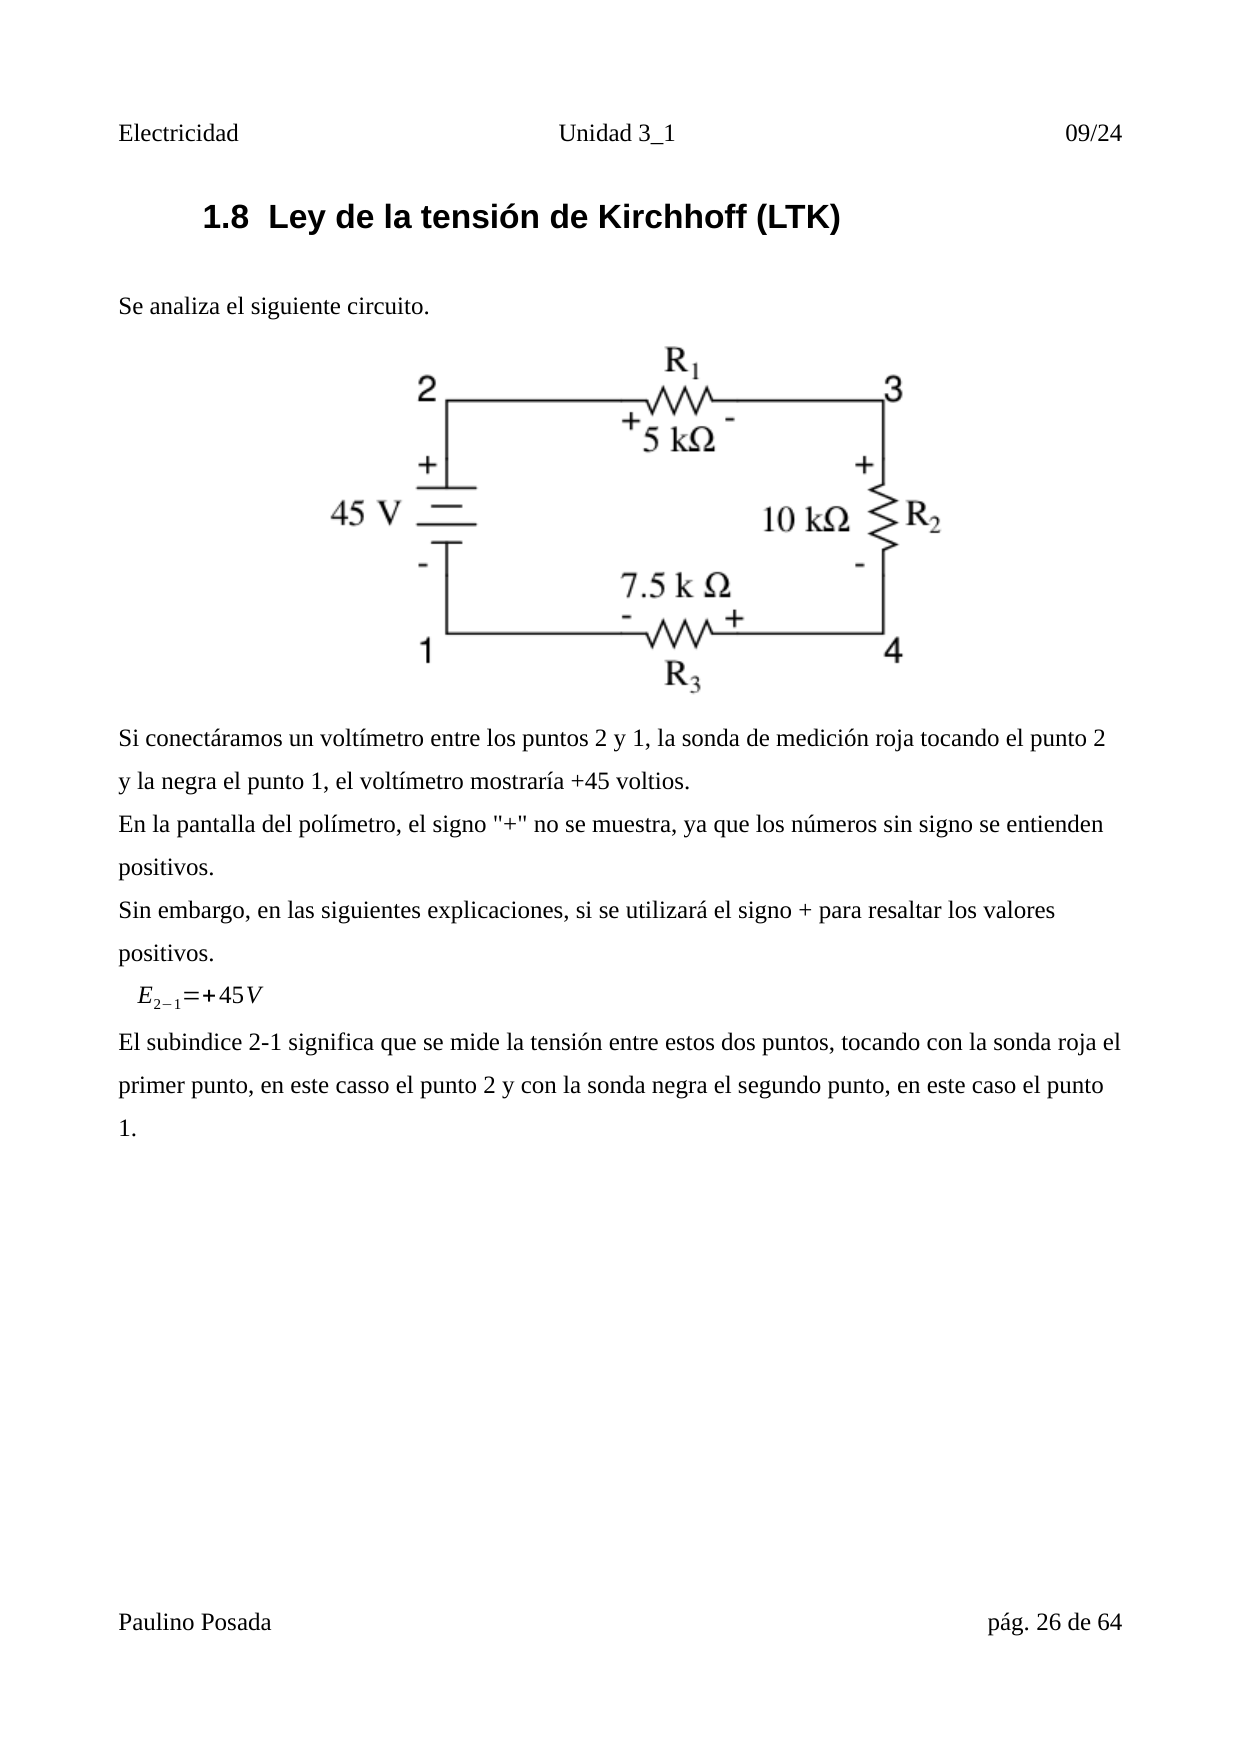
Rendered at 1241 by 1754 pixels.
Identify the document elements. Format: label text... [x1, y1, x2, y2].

text En la pantalla del polímetro, el signo "+" no se muestra, ya que los números sin signo se entienden positivos. [118, 809, 1122, 881]
subtitle Ley de la tensión de Kirchhoff (LTK) [193, 197, 1122, 236]
text Se analiza el siguiente circuito. [118, 291, 1122, 320]
picture [292, 345, 948, 704]
text El subindice 2-1 significa que se mide la tensión entre estos dos puntos, tocando con la sonda roja el primer punto, en este casso el punto 2 y con la sonda negra el segundo punto, en este caso el punto 1. [118, 1027, 1122, 1142]
text Si conectáramos un voltímetro entre los puntos 2 y 1, la sonda de medición roja tocando el punto 2 y la negra el punto 1, el voltímetro mostraría +45 voltios. [118, 723, 1122, 794]
text Sin embargo, en las siguientes explicaciones, si se utilizará el signo + para resaltar los valores positivos. [118, 895, 1122, 967]
